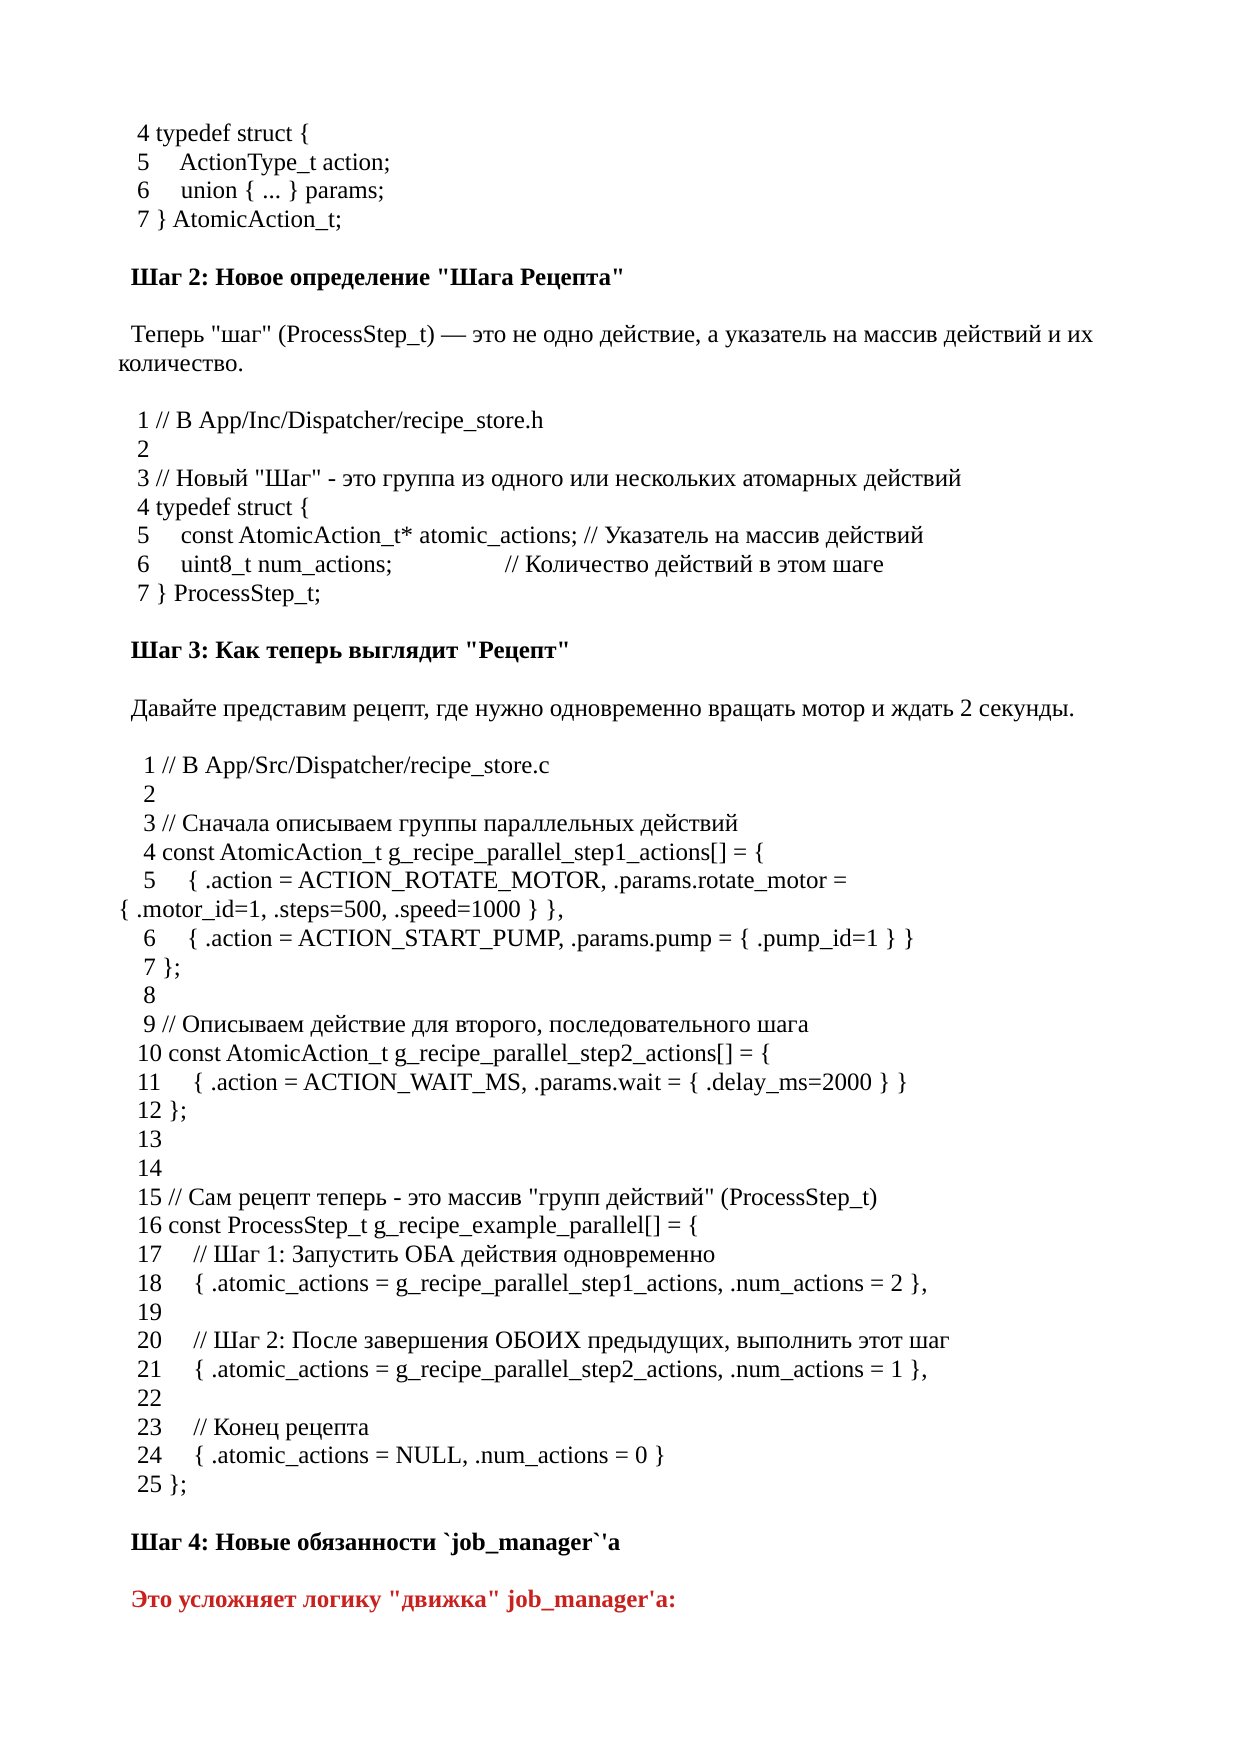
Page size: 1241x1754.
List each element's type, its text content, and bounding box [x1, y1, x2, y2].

text Шаг 3: Как теперь выглядит "Рецепт" [118, 636, 1122, 664]
text 5 { .action = ACTION_ROTATE_MOTOR, .params.rotate_motor = { .motor_id=1, .steps=500, .speed=1000 } }, [118, 866, 1122, 923]
text Теперь "шаг" (ProcessStep_t) — это не одно действие, а указатель на массив действий и их количество. [118, 319, 1122, 377]
text 13 [118, 1124, 1122, 1153]
text 20 // Шаг 2: После завершения ОБОИХ предыдущих, выполнить этот шаг [118, 1326, 1122, 1354]
text 7 }; [118, 952, 1122, 981]
text 4 typedef struct { [118, 492, 1122, 521]
text 22 [118, 1383, 1122, 1412]
text 21 { .atomic_actions = g_recipe_parallel_step2_actions, .num_actions = 1 }, [118, 1354, 1122, 1383]
text Это усложняет логику "движка" job_manager'а: [118, 1584, 1122, 1613]
text 15 // Сам рецепт теперь - это массив "групп действий" (ProcessStep_t) [118, 1182, 1122, 1211]
text 10 const AtomicAction_t g_recipe_parallel_step2_actions[] = { [118, 1038, 1122, 1067]
text 1 // В App/Inc/Dispatcher/recipe_store.h [118, 406, 1122, 434]
text 19 [118, 1297, 1122, 1326]
text 23 // Конец рецепта [118, 1412, 1122, 1441]
text 3 // Новый "Шаг" - это группа из одного или нескольких атомарных действий [118, 463, 1122, 492]
text 7 } AtomicAction_t; [118, 204, 1122, 233]
text 6 uint8_t num_actions; // Количество действий в этом шаге [118, 549, 1122, 578]
text 14 [118, 1153, 1122, 1182]
text 2 [118, 779, 1122, 808]
text 11 { .action = ACTION_WAIT_MS, .params.wait = { .delay_ms=2000 } } [118, 1067, 1122, 1096]
text 4 typedef struct { [118, 118, 1122, 147]
text 12 }; [118, 1096, 1122, 1124]
text 25 }; [118, 1469, 1122, 1498]
text 6 { .action = ACTION_START_PUMP, .params.pump = { .pump_id=1 } } [118, 923, 1122, 952]
text 6 union { ... } params; [118, 176, 1122, 204]
text 17 // Шаг 1: Запустить ОБА действия одновременно [118, 1239, 1122, 1268]
text 18 { .atomic_actions = g_recipe_parallel_step1_actions, .num_actions = 2 }, [118, 1268, 1122, 1297]
text 5 const AtomicAction_t* atomic_actions; // Указатель на массив действий [118, 521, 1122, 549]
text 8 [118, 981, 1122, 1009]
text 5 ActionType_t action; [118, 147, 1122, 176]
text 16 const ProcessStep_t g_recipe_example_parallel[] = { [118, 1211, 1122, 1239]
text 9 // Описываем действие для второго, последовательного шага [118, 1009, 1122, 1038]
text 7 } ProcessStep_t; [118, 578, 1122, 607]
text Шаг 2: Новое определение "Шага Рецепта" [118, 262, 1122, 291]
text 4 const AtomicAction_t g_recipe_parallel_step1_actions[] = { [118, 837, 1122, 866]
text Давайте представим рецепт, где нужно одновременно вращать мотор и ждать 2 секунды. [118, 693, 1122, 722]
text 24 { .atomic_actions = NULL, .num_actions = 0 } [118, 1441, 1122, 1469]
text 3 // Сначала описываем группы параллельных действий [118, 808, 1122, 837]
text 1 // В App/Src/Dispatcher/recipe_store.c [118, 751, 1122, 779]
text Шаг 4: Новые обязанности `job_manager`'а [118, 1527, 1122, 1556]
text 2 [118, 434, 1122, 463]
